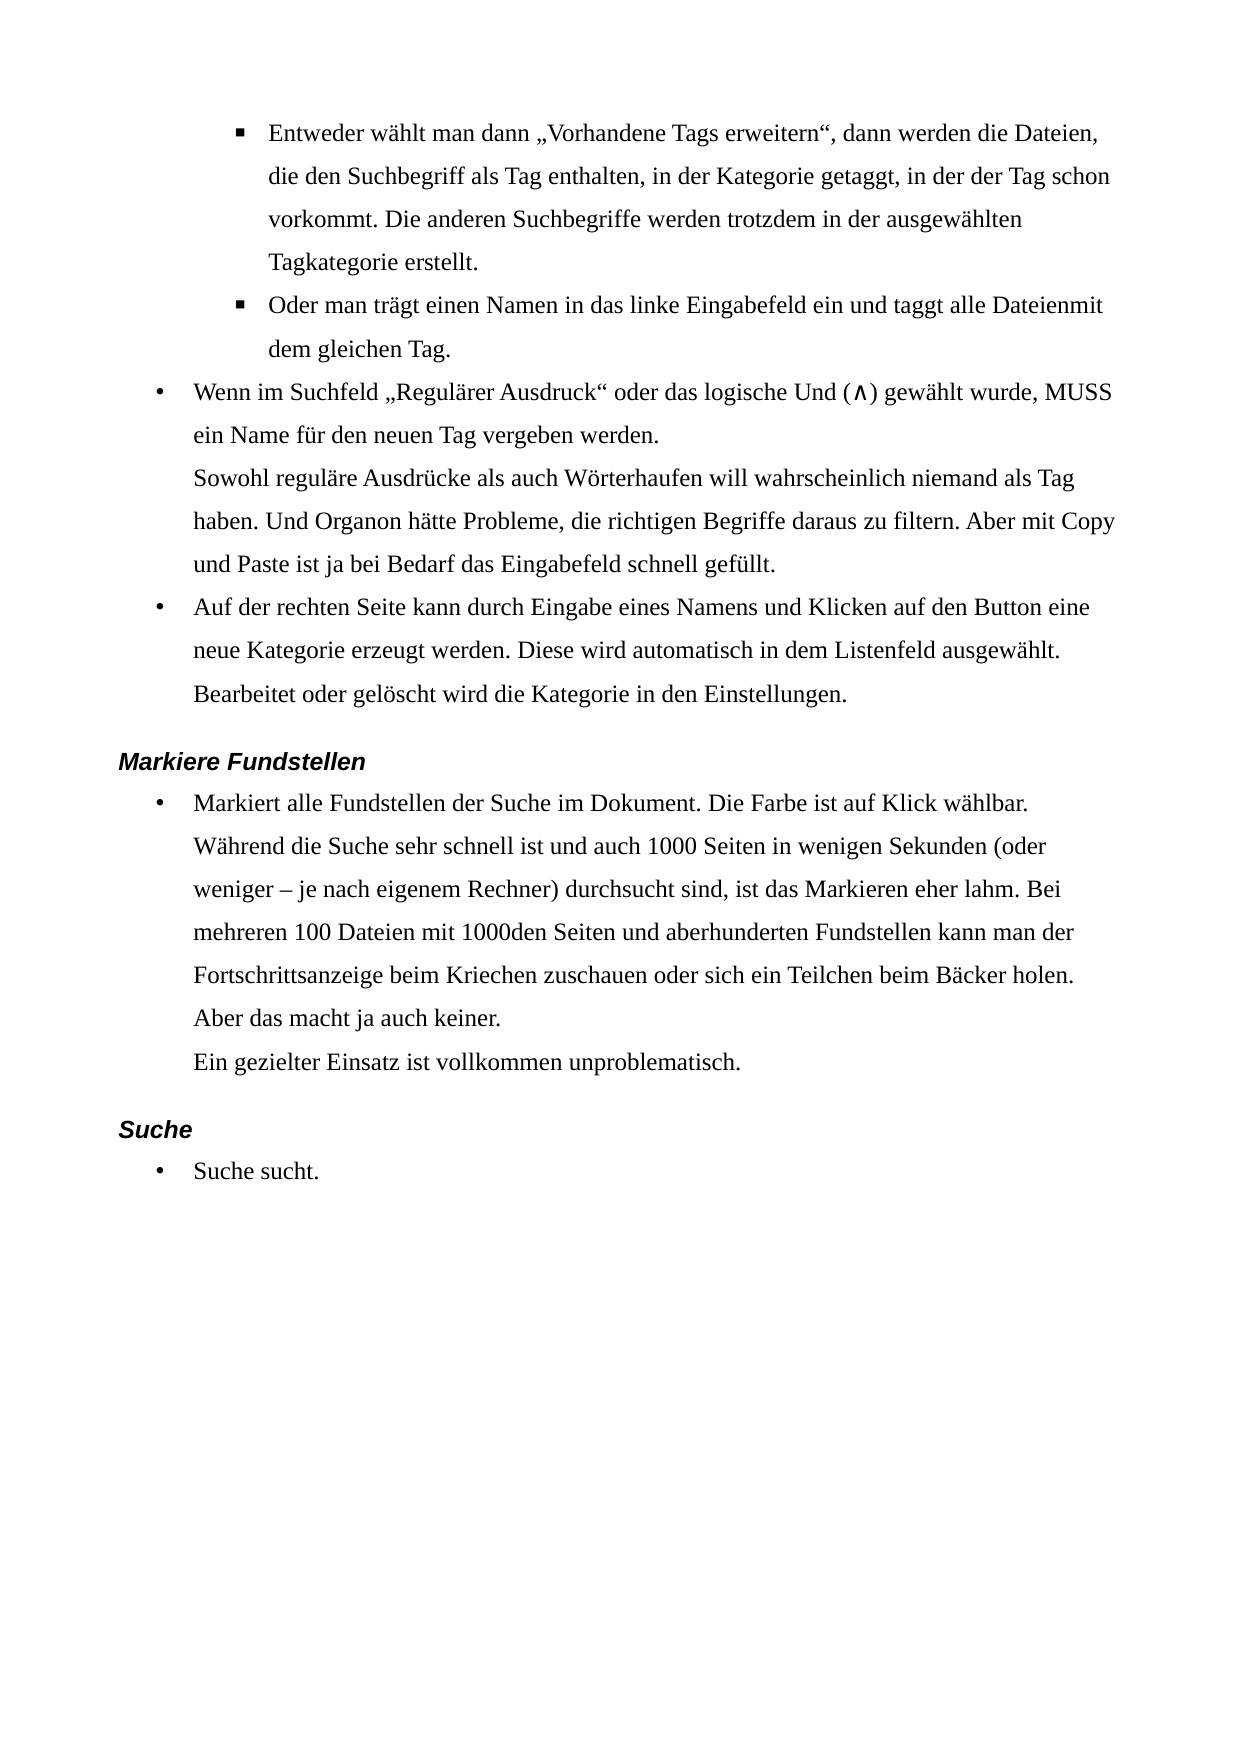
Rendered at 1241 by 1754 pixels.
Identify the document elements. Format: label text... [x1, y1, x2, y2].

list Ein gezielter Einsatz ist vollkommen unproblematisch. [156, 1047, 1122, 1075]
subtitle Markiere Fundstellen [118, 747, 1122, 775]
list Markiert alle Fundstellen der Suche im Dokument. Die Farbe ist auf Klick wählbar. [156, 788, 1122, 817]
list Während die Suche sehr schnell ist und auch 1000 Seiten in wenigen Sekunden (oder weniger – je nach eigenem Rechner) durchsucht sind, ist das Markieren eher lahm. Bei mehreren 100 Dateien mit 1000den Seiten und aberhunderten Fundstellen kann man der Fortschrittsanzeige beim Kriechen zuschauen oder sich ein Teilchen beim Bäcker holen. Aber das macht ja auch keiner. [156, 831, 1122, 1032]
list Sowohl reguläre Ausdrücke als auch Wörterhaufen will wahrscheinlich niemand als Tag haben. Und Organon hätte Probleme, die richtigen Begriffe daraus zu filtern. Aber mit Copy und Paste ist ja bei Bedarf das Eingabefeld schnell gefüllt. [156, 463, 1122, 578]
list Entweder wählt man dann „Vorhandene Tags erweitern“, dann werden die Dateien, die den Suchbegriff als Tag enthalten, in der Kategorie getaggt, in der der Tag schon vorkommt. Die anderen Suchbegriffe werden trotzdem in der ausgewählten Tagkategorie erstellt. [231, 118, 1122, 276]
subtitle Suche [118, 1115, 1122, 1143]
list Auf der rechten Seite kann durch Eingabe eines Namens und Klicken auf den Button eine neue Kategorie erzeugt werden. Diese wird automatisch in dem Listenfeld ausgewählt. [156, 592, 1122, 664]
list Oder man trägt einen Namen in das linke Eingabefeld ein und taggt alle Dateienmit dem gleichen Tag. [231, 291, 1122, 362]
list Wenn im Suchfeld „Regulärer Ausdruck“ oder das logische Und (∧) gewählt wurde, MUSS ein Name für den neuen Tag vergeben werden. [156, 377, 1122, 449]
list Suche sucht. [156, 1156, 1122, 1184]
list Bearbeitet oder gelöscht wird die Kategorie in den Einstellungen. [156, 679, 1122, 707]
